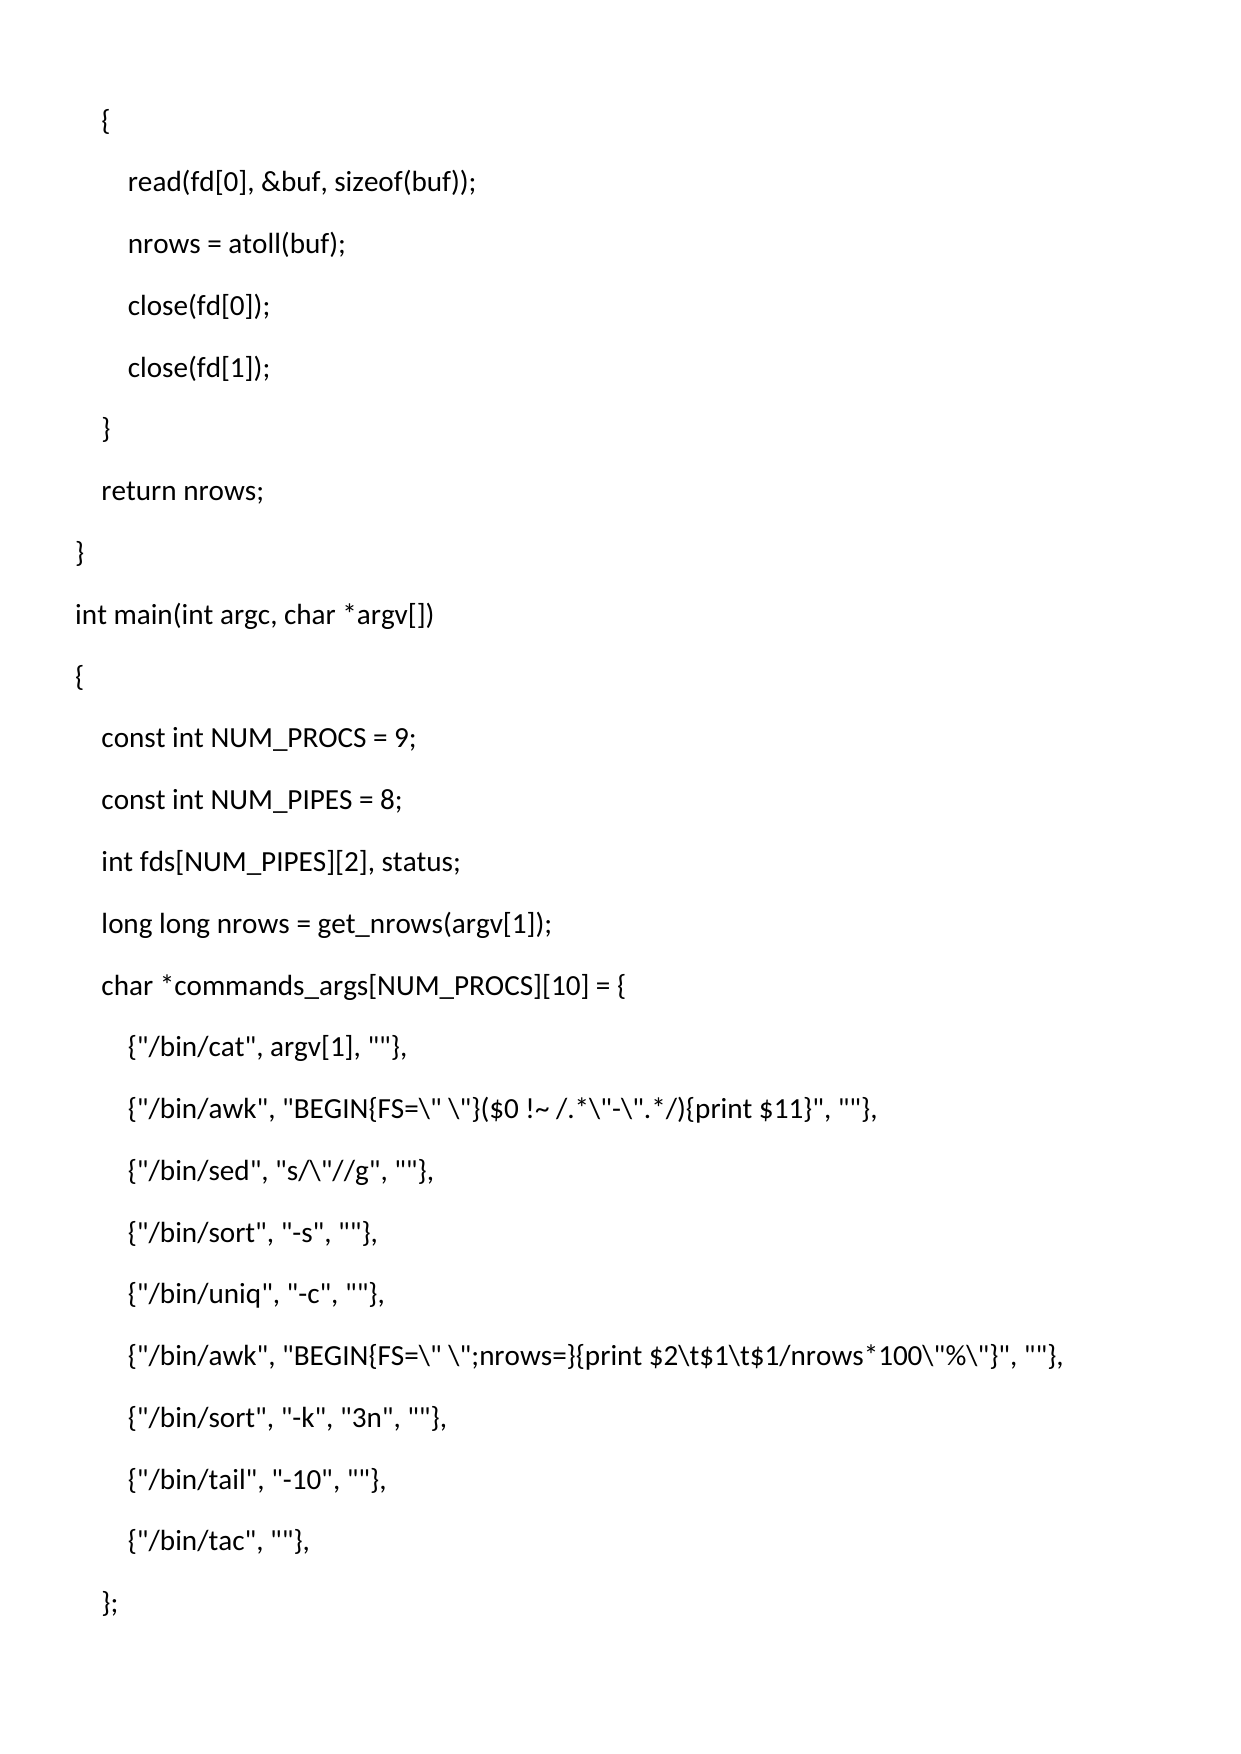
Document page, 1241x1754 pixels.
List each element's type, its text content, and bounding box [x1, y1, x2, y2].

text char *commands_args[NUM_PROCS][10] = { [75, 967, 1165, 1002]
text }; [75, 1584, 1165, 1620]
text {"/bin/uniq", "-c", ""}, [75, 1275, 1165, 1311]
text close(fd[0]); [75, 287, 1165, 323]
text {"/bin/sort", "-s", ""}, [75, 1214, 1165, 1249]
text const int NUM_PROCS = 9; [75, 719, 1165, 755]
text const int NUM_PIPES = 8; [75, 781, 1165, 817]
text int fds[NUM_PIPES][2], status; [75, 843, 1165, 879]
text { [75, 658, 1165, 693]
text } [75, 534, 1165, 570]
text read(fd[0], &buf, sizeof(buf)); [75, 163, 1165, 199]
text {"/bin/awk", "BEGIN{FS=\" \"}($0 !~ /.*\"-\".*/){print $11}", ""}, [75, 1090, 1165, 1126]
text nrows = atoll(buf); [75, 225, 1165, 261]
text long long nrows = get_nrows(argv[1]); [75, 905, 1165, 940]
text {"/bin/tac", ""}, [75, 1522, 1165, 1558]
text } [75, 411, 1165, 446]
text return nrows; [75, 472, 1165, 508]
text { [75, 102, 1165, 137]
text {"/bin/tail", "-10", ""}, [75, 1461, 1165, 1496]
text {"/bin/awk", "BEGIN{FS=\" \";nrows=}{print $2\t$1\t$1/nrows*100\"%\"}", ""}, [75, 1337, 1165, 1373]
text int main(int argc, char *argv[]) [75, 596, 1165, 632]
text {"/bin/cat", argv[1], ""}, [75, 1028, 1165, 1064]
text close(fd[1]); [75, 349, 1165, 384]
text {"/bin/sed", "s/\"//g", ""}, [75, 1152, 1165, 1187]
text {"/bin/sort", "-k", "3n", ""}, [75, 1399, 1165, 1434]
